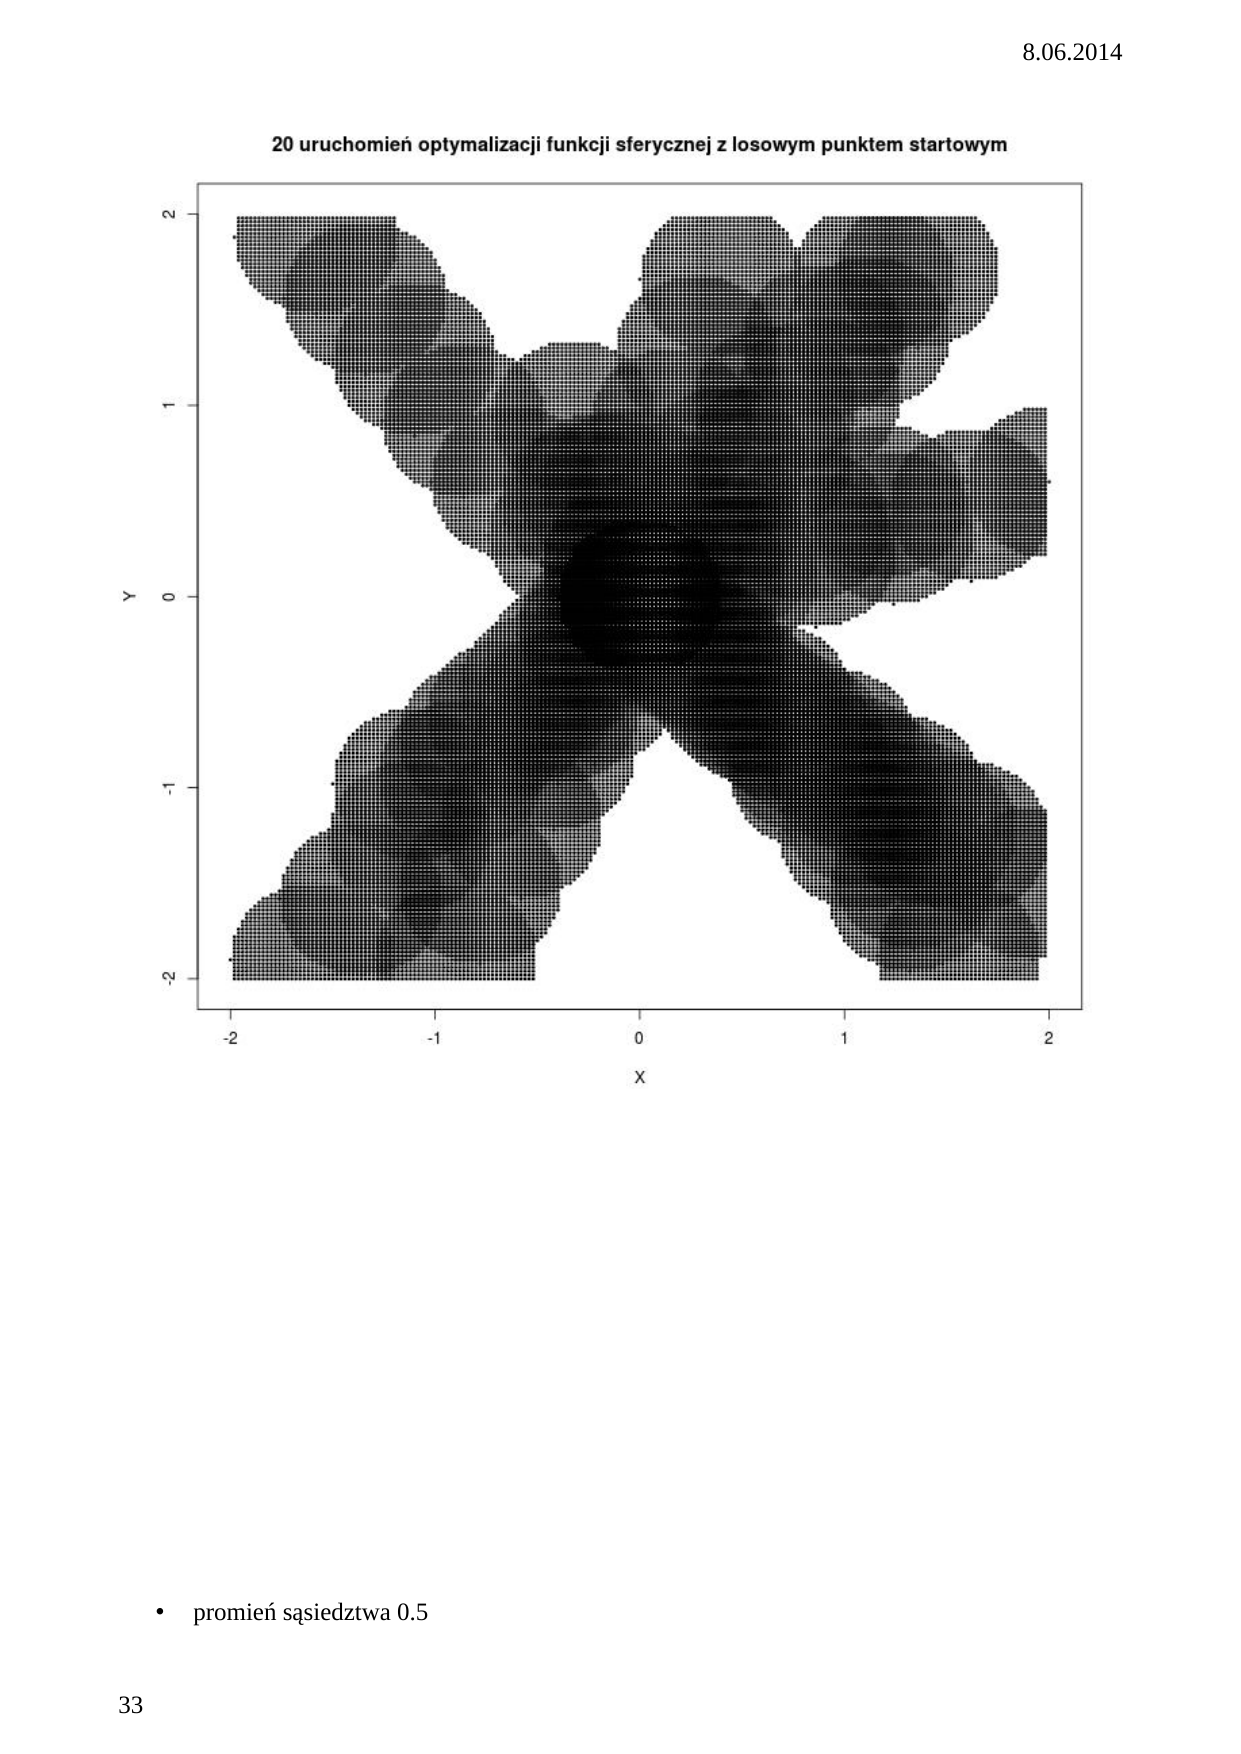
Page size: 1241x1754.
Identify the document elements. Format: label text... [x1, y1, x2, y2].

list promień sąsiedztwa 0.5 [156, 1597, 1122, 1626]
picture [118, 104, 1123, 1109]
